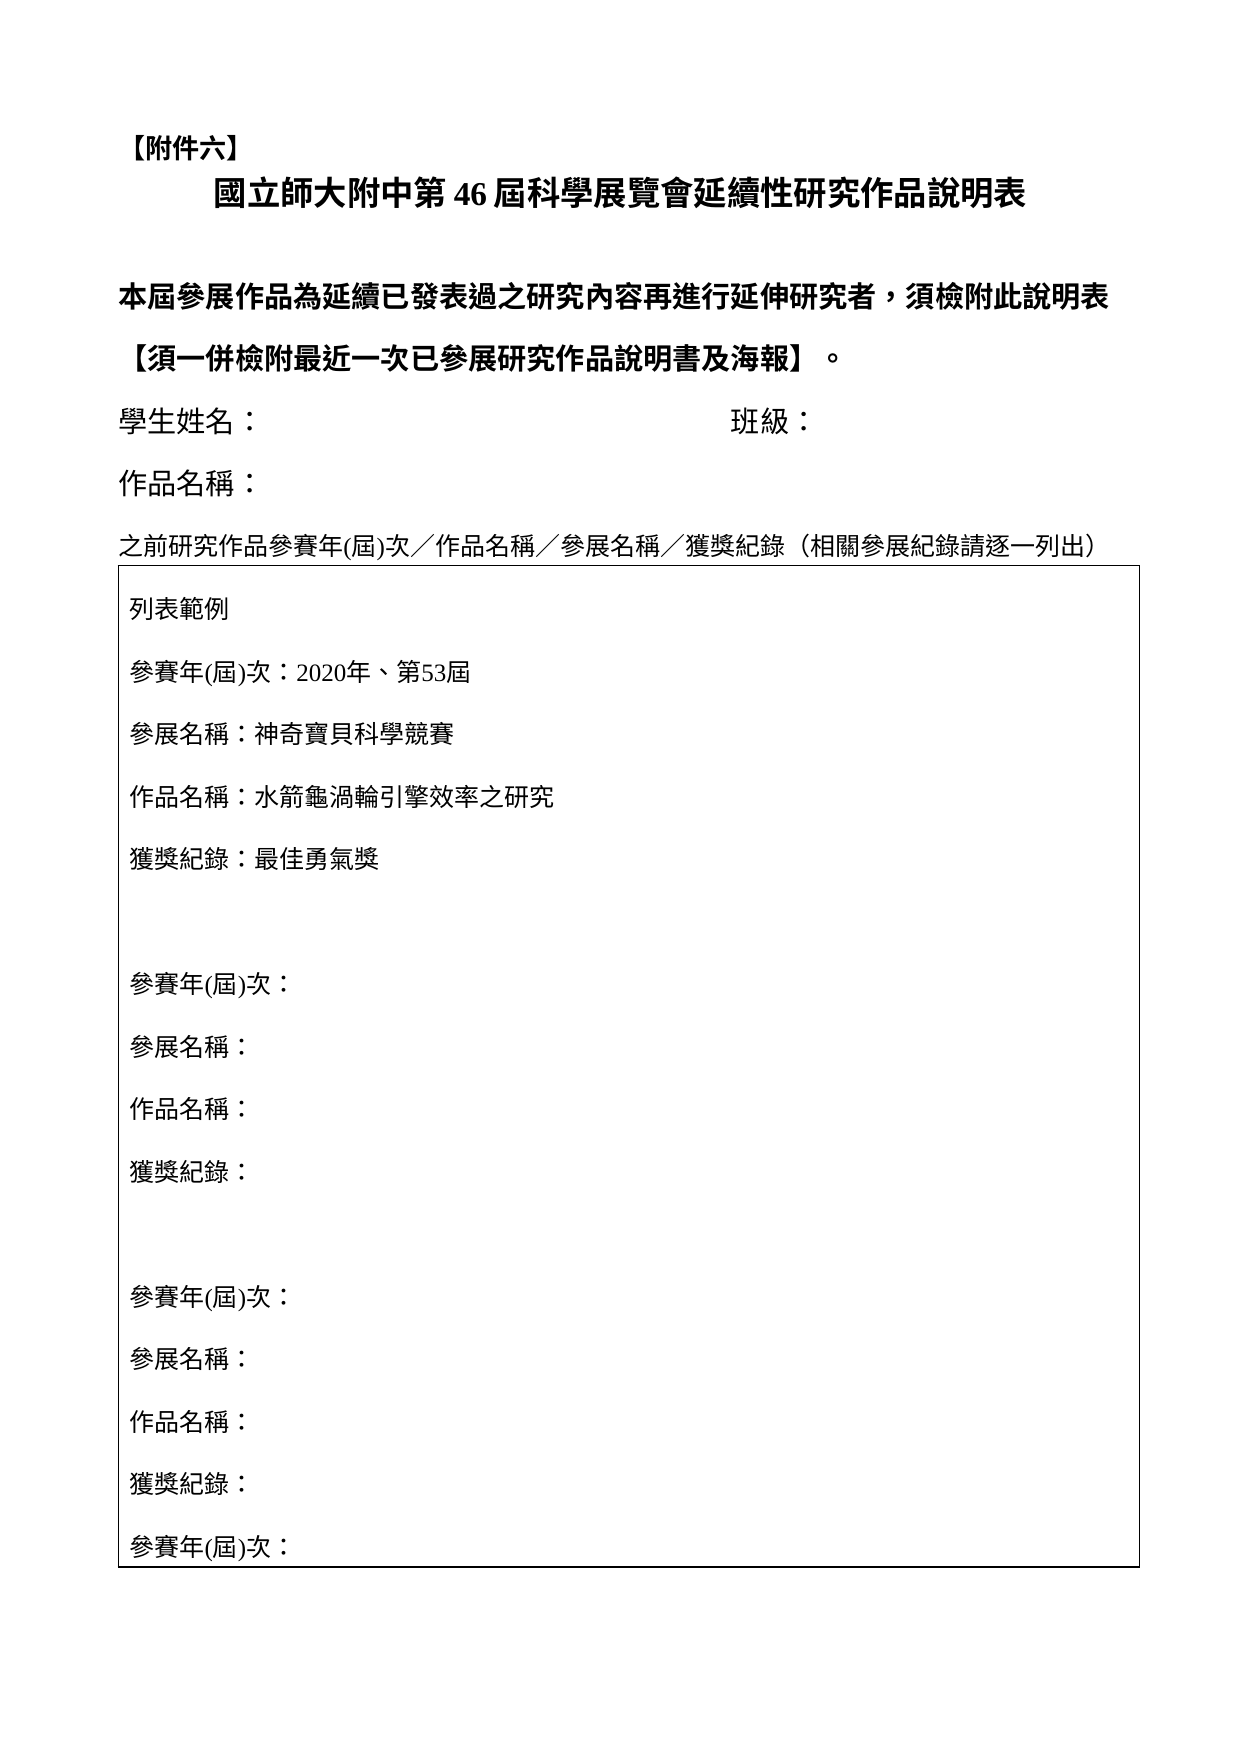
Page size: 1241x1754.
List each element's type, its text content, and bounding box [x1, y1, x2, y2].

table_header 列表範例 參賽年(屆)次：2020年、第53屆 參展名稱：神奇寶貝科學競賽 作品名稱：水箭龜渦輪引擎效率之研究 獲獎紀錄：最佳勇氣獎 參賽年(屆)次： 參展名稱： 作品名稱： 獲獎紀錄： 參賽年(屆)次： 參展名稱： 作品名稱： 獲獎紀錄： 參賽年(屆)次： [119, 566, 1139, 1566]
text 作品名稱： [118, 440, 1122, 503]
text 【附件六】 [118, 127, 1122, 166]
text 本屆參展作品為延續已發表過之研究內容再進行延伸研究者，須檢附此說明表【須一併檢附最近一次已參展研究作品說明書及海報】。 [118, 253, 1122, 378]
text 之前研究作品參賽年(屆)次／作品名稱／參展名稱／獲獎紀錄（相關參展紀錄請逐一列出） [118, 503, 1122, 565]
text 學生姓名： 班級： [118, 378, 1122, 440]
text 國立師大附中第46屆科學展覽會延續性研究作品說明表 [118, 166, 1122, 214]
